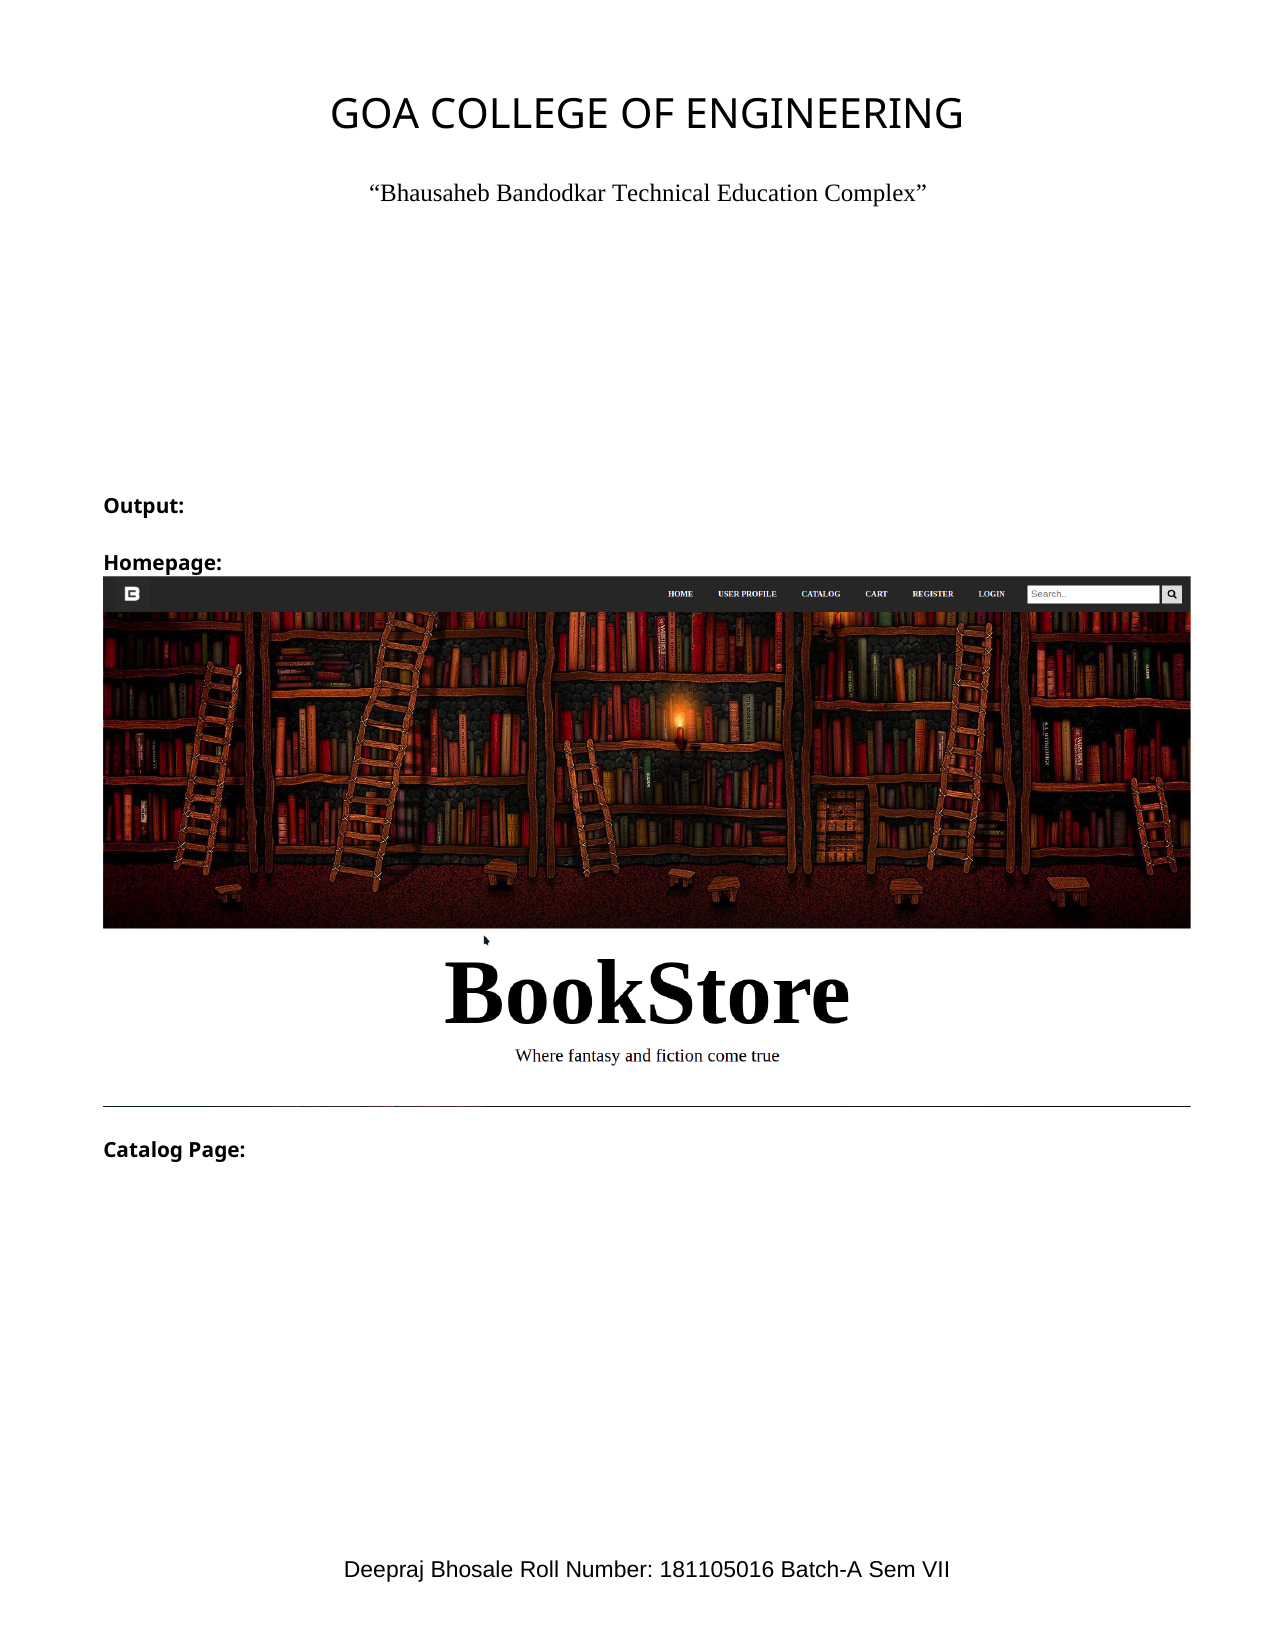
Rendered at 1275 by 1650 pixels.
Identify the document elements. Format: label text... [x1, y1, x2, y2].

text Output: [103, 491, 1191, 519]
text Catalog Page: [103, 1135, 1191, 1163]
text Homepage: [103, 548, 1191, 576]
picture [103, 576, 1191, 1107]
